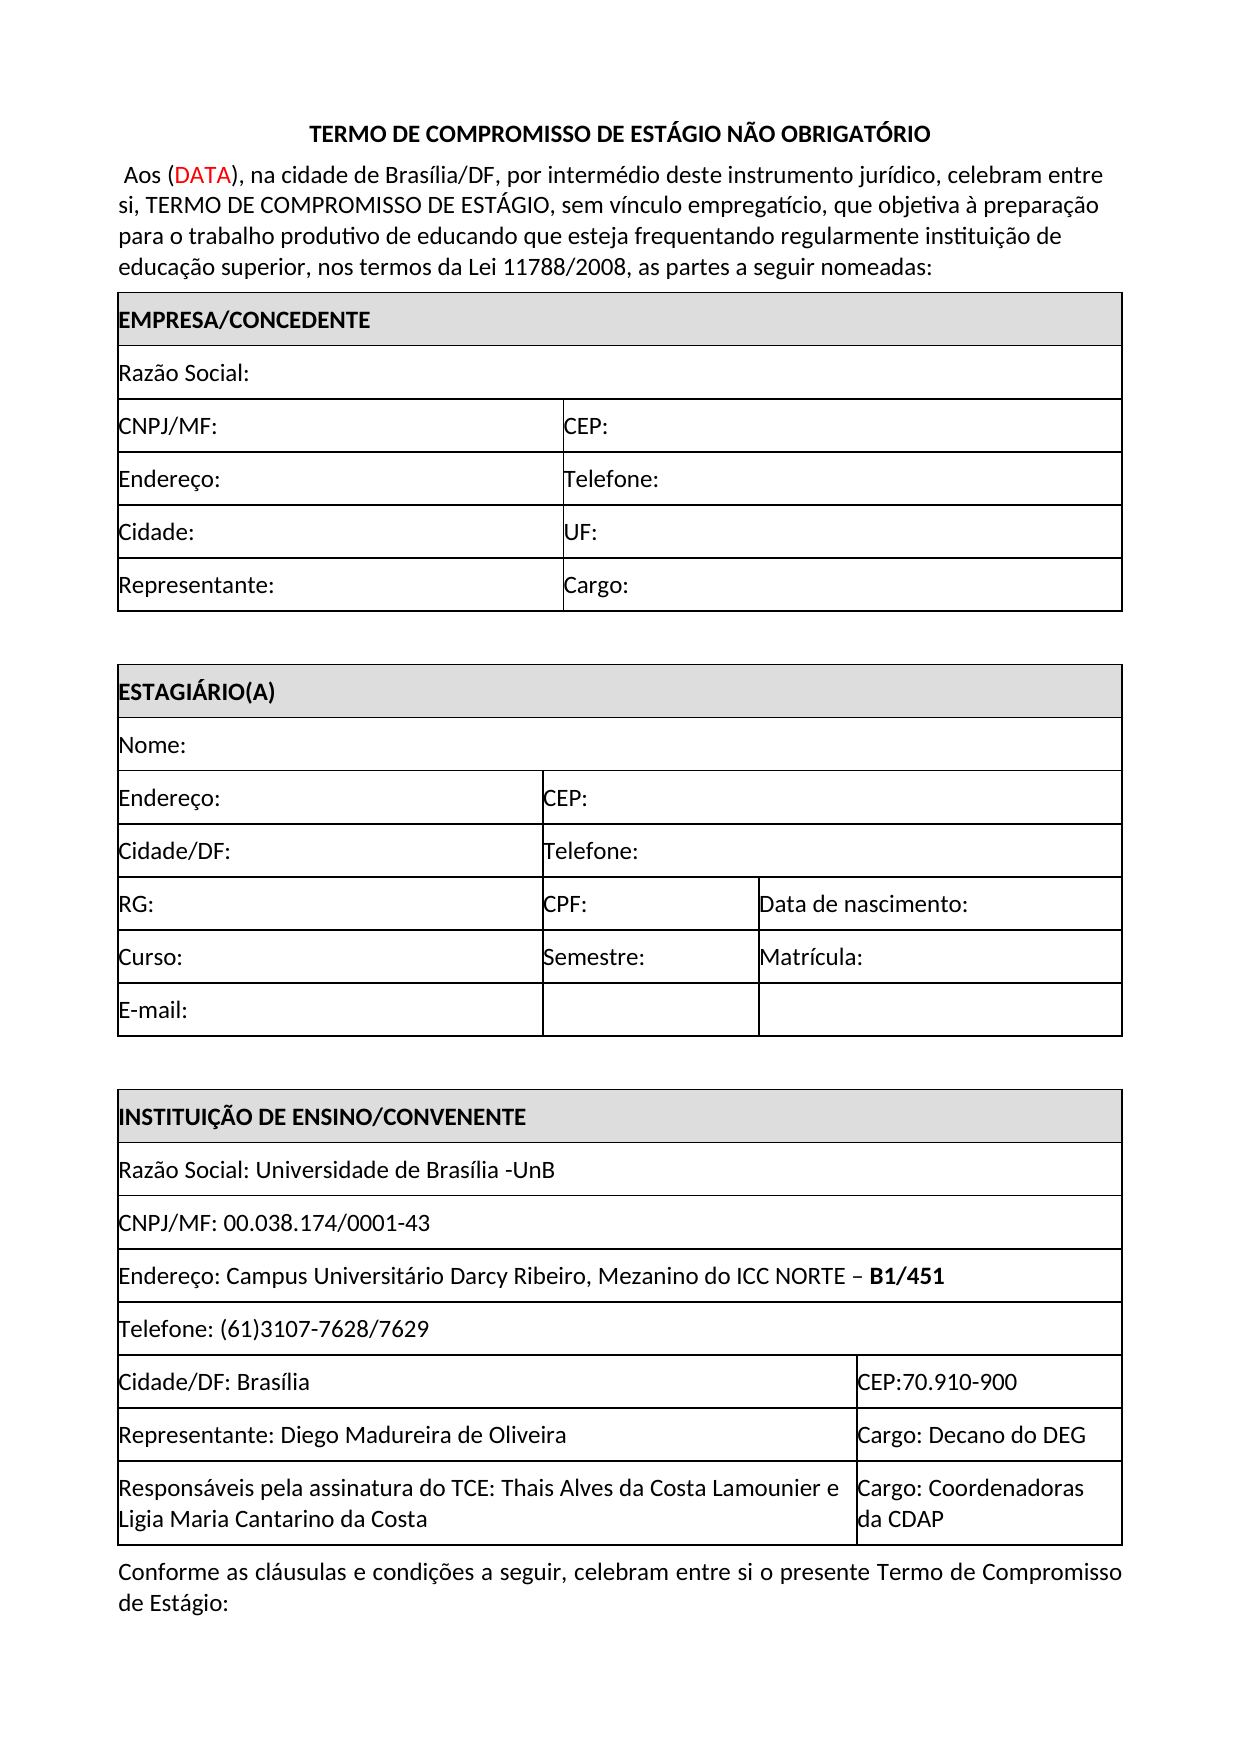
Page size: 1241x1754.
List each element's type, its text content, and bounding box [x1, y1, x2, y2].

table_cell [544, 984, 758, 1035]
table_cell [760, 984, 1121, 1035]
table_cell Endereço: [119, 453, 563, 504]
table_header ESTAGIÁRIO(A) [119, 665, 1121, 717]
text Aos (DATA), na cidade de Brasília/DF, por intermédio deste instrumento jurídico, celebram entre si, TERMO DE COMPROMISSO DE ESTÁGIO, sem vínculo empregatício, que objetiva à preparação para o trabalho produtivo de educando que esteja frequentando regularmente instituição de educação superior, nos termos da Lei 11788/2008, as partes a seguir nomeadas: [118, 159, 1122, 281]
table_cell RG: [119, 878, 542, 929]
table_cell Responsáveis pela assinatura do TCE: Thais Alves da Costa Lamounier e Ligia Maria Cantarino da Costa [119, 1462, 856, 1544]
table_header INSTITUIÇÃO DE ENSINO/CONVENENTE [119, 1090, 1121, 1142]
table_cell Cidade/DF: Brasília [119, 1356, 856, 1407]
table_cell Endereço: Campus Universitário Darcy Ribeiro, Mezanino do ICC NORTE – B1/451 [119, 1250, 1121, 1301]
table_cell CEP: [564, 400, 1121, 451]
text Conforme as cláusulas e condições a seguir, celebram entre si o presente Termo de Compromisso de Estágio: [118, 1556, 1122, 1617]
table_cell CPF: [544, 878, 758, 929]
table_cell Semestre: [544, 931, 758, 982]
table_cell UF: [564, 506, 1121, 557]
table_cell Matrícula: [760, 931, 1121, 982]
table_cell Curso: [119, 931, 542, 982]
table_cell CNPJ/MF: 00.038.174/0001-43 [119, 1196, 1121, 1248]
table_cell Cargo: Coordenadoras da CDAP [858, 1462, 1121, 1544]
table_cell Representante: [119, 559, 563, 610]
table_cell Razão Social: [119, 346, 1121, 398]
text TERMO DE COMPROMISSO DE ESTÁGIO NÃO OBRIGATÓRIO [118, 118, 1122, 149]
table_cell Data de nascimento: [760, 878, 1121, 929]
table_cell Telefone: [564, 453, 1121, 504]
table_cell Telefone: [544, 825, 1121, 876]
table_cell CNPJ/MF: [119, 400, 563, 451]
table_cell Telefone: (61)3107-7628/7629 [119, 1303, 1121, 1354]
table_cell CEP: [544, 771, 1121, 823]
table_cell Endereço: [119, 771, 542, 823]
table_cell E-mail: [119, 984, 542, 1035]
table_cell Cargo: Decano do DEG [858, 1409, 1121, 1460]
table_cell Nome: [119, 718, 1121, 770]
table_cell Representante: Diego Madureira de Oliveira [119, 1409, 856, 1460]
table_cell CEP:70.910-900 [858, 1356, 1121, 1407]
table_cell Razão Social: Universidade de Brasília -UnB [119, 1143, 1121, 1195]
table_header EMPRESA/CONCEDENTE [119, 293, 1121, 345]
table_cell Cidade/DF: [119, 825, 542, 876]
table_cell Cidade: [119, 506, 563, 557]
table_cell Cargo: [564, 559, 1121, 610]
